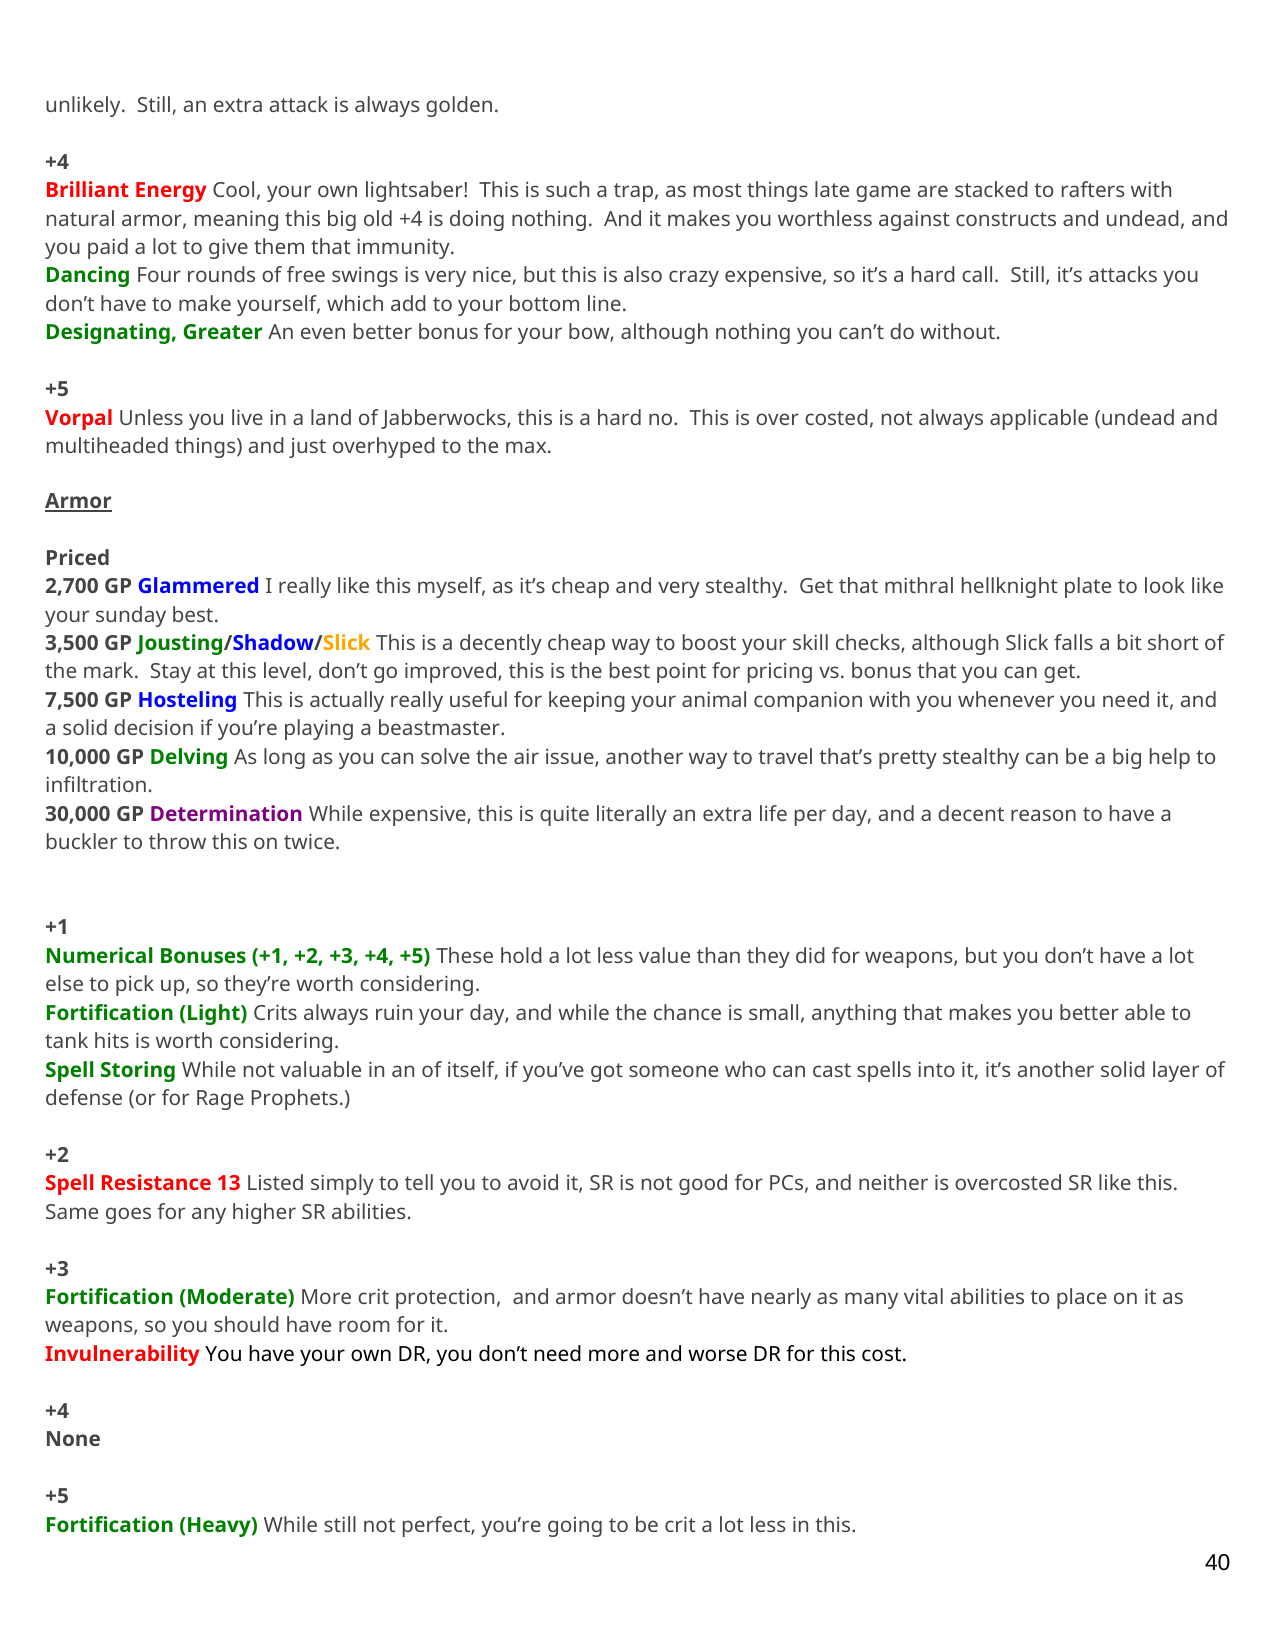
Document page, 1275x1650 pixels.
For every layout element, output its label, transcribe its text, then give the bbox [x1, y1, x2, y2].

text unlikely. Still, an extra attack is always golden. [45, 90, 1230, 118]
text 10,000 GP Delving As long as you can solve the air issue, another way to travel that’s pretty stealthy can be a big help to infiltration. [45, 742, 1230, 799]
text 3,500 GP Jousting/Shadow/Slick This is a decently cheap way to boost your skill checks, although Slick falls a bit short of the mark. Stay at this level, don’t go improved, this is the best point for pricing vs. bonus that you can get. [45, 628, 1230, 685]
text Brilliant Energy Cool, your own lightsaber! This is such a trap, as most things late game are stacked to rafters with natural armor, meaning this big old +4 is doing nothing. And it makes you worthless against constructs and undead, and you paid a lot to give them that immunity. [45, 175, 1230, 261]
text None [45, 1424, 1230, 1453]
text Spell Storing While not valuable in an of itself, if you’ve got someone who can cast spells into it, it’s another solid layer of defense (or for Rage Prophets.) [45, 1055, 1230, 1112]
text Designating, Greater An even better bonus for your bow, although nothing you can’t do without. [45, 317, 1230, 346]
text +1 [45, 912, 1230, 941]
text 30,000 GP Determination While expensive, this is quite literally an extra life per day, and a decent reason to have a buckler to throw this on twice. [45, 799, 1230, 856]
text 7,500 GP Hosteling This is actually really useful for keeping your animal companion with you whenever you need it, and a solid decision if you’re playing a beastmaster. [45, 685, 1230, 742]
text Invulnerability You have your own DR, you don’t need more and worse DR for this cost. [45, 1339, 1230, 1367]
text Spell Resistance 13 Listed simply to tell you to avoid it, SR is not good for PCs, and neither is overcosted SR like this. Same goes for any higher SR abilities. [45, 1168, 1230, 1225]
text Fortification (Moderate) More crit protection, and armor doesn’t have nearly as many vital abilities to place on it as weapons, so you should have room for it. [45, 1282, 1230, 1339]
text +4 [45, 147, 1230, 175]
text Priced [45, 543, 1230, 571]
text Vorpal Unless you live in a land of Jabberwocks, this is a hard no. This is over costed, not always applicable (undead and multiheaded things) and just overhyped to the max. [45, 403, 1230, 486]
text +3 [45, 1254, 1230, 1282]
text +5 [45, 1481, 1230, 1510]
text Dancing Four rounds of free swings is very nice, but this is also crazy expensive, so it’s a hard call. Still, it’s attacks you don’t have to make yourself, which add to your bottom line. [45, 261, 1230, 317]
text +2 [45, 1140, 1230, 1168]
text Fortification (Heavy) While still not perfect, you’re going to be crit a lot less in this. [45, 1510, 1230, 1538]
text +5 [45, 374, 1230, 403]
text Numerical Bonuses (+1, +2, +3, +4, +5) These hold a lot less value than they did for weapons, but you don’t have a lot else to pick up, so they’re worth considering. [45, 941, 1230, 998]
text Fortification (Light) Crits always ruin your day, and while the chance is small, anything that makes you better able to tank hits is worth considering. [45, 998, 1230, 1055]
text 2,700 GP Glammered I really like this myself, as it’s cheap and very stealthy. Get that mithral hellknight plate to look like your sunday best. [45, 571, 1230, 628]
text Armor [45, 486, 1230, 514]
text +4 [45, 1396, 1230, 1424]
